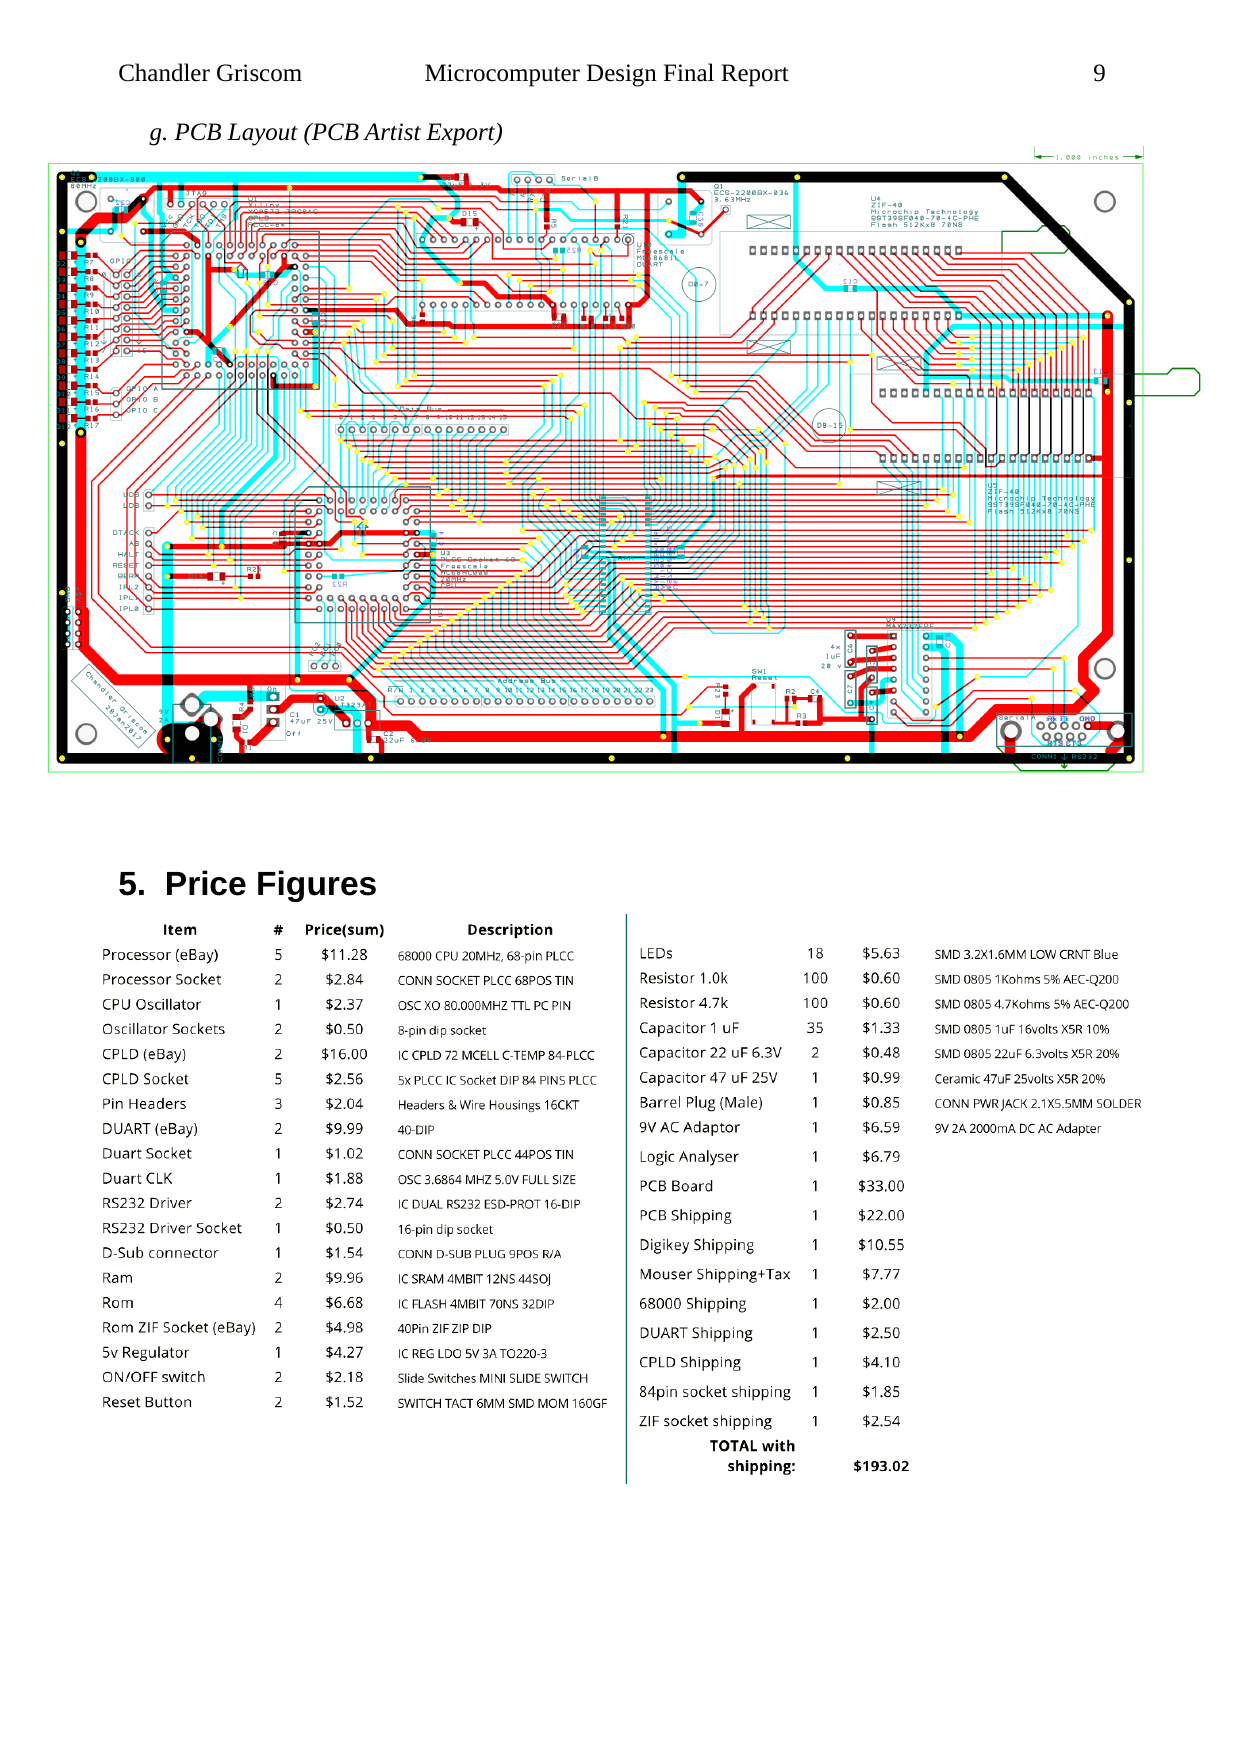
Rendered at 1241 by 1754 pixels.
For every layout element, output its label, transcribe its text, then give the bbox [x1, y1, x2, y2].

picture [92, 914, 1148, 1486]
subtitle 5. Price Figures [118, 863, 1122, 902]
picture [29, 146, 1211, 786]
text g. PCB Layout (PCB Artist Export) [118, 117, 1122, 146]
